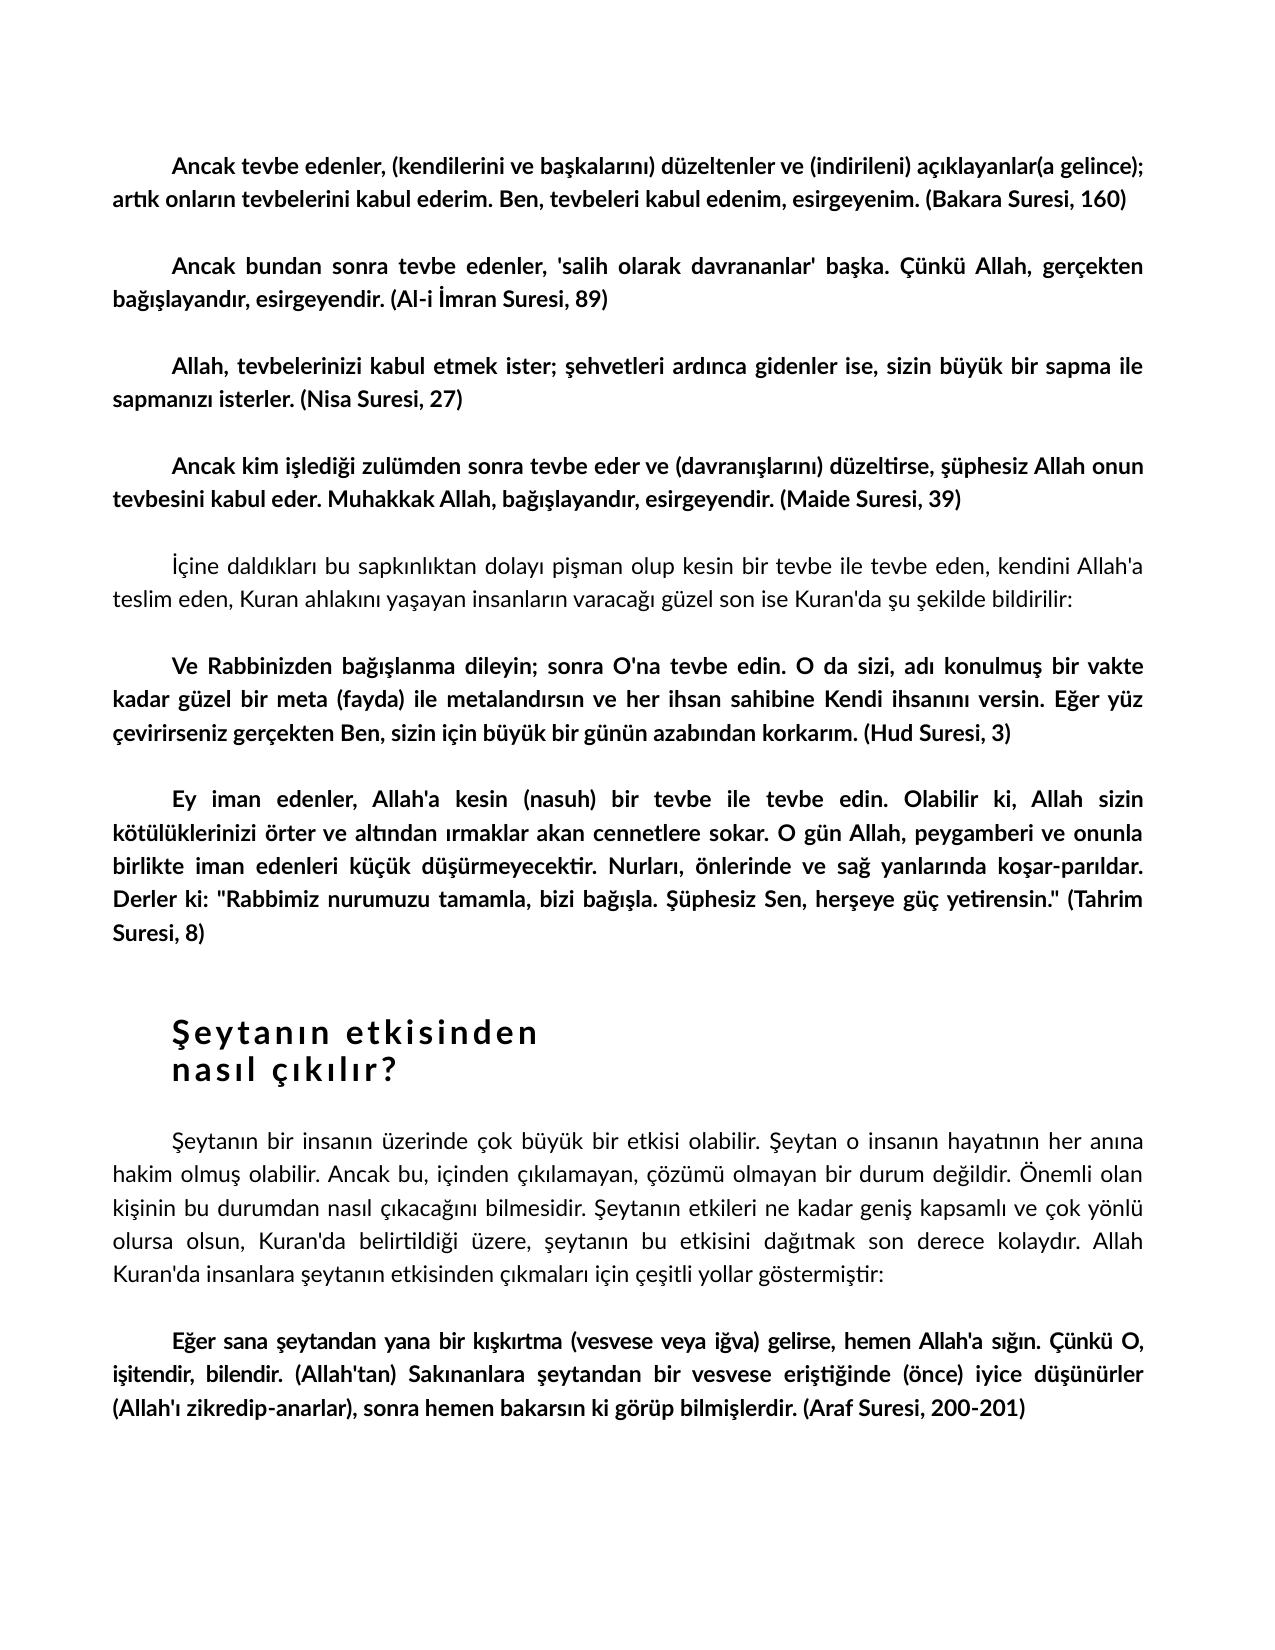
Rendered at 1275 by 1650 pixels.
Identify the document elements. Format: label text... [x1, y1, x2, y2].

text İçine daldıkları bu sapkınlıktan dolayı pişman olup kesin bir tevbe ile tevbe eden, kendini Allah'a teslim eden, Kuran ahlakını yaşayan insanların varacağı güzel son ise Kuran'da şu şekilde bildirilir: [112, 548, 1145, 614]
text Ancak kim işlediği zulümden sonra tevbe eder ve (davranışlarını) düzeltirse, şüphesiz Allah onun tevbesini kabul eder. Muhakkak Allah, bağışlayandır, esirgeyendir. (Maide Suresi, 39) [112, 448, 1145, 514]
text nasıl çıkılır? [112, 1052, 1145, 1089]
text Şeytanın etkisinden [112, 1014, 1145, 1052]
text Ancak tevbe edenler, (kendilerini ve başkalarını) düzeltenler ve (indirileni) açıklayanlar(a gelince); artık onların tevbelerini kabul ederim. Ben, tevbeleri kabul edenim, esirgeyenim. (Bakara Suresi, 160) [112, 148, 1145, 214]
text Eğer sana şeytandan yana bir kışkırtma (vesvese veya iğva) gelirse, hemen Allah'a sığın. Çünkü O, işitendir, bilendir. (Allah'tan) Sakınanlara şeytandan bir vesvese eriştiğinde (önce) iyice düşünürler (Allah'ı zikredip-anarlar), sonra hemen bakarsın ki görüp bilmişlerdir. (Araf Suresi, 200-201) [112, 1323, 1145, 1423]
text Ve Rabbinizden bağışlanma dileyin; sonra O'na tevbe edin. O da sizi, adı konulmuş bir vakte kadar güzel bir meta (fayda) ile metalandırsın ve her ihsan sahibine Kendi ihsanını versin. Eğer yüz çevirirseniz gerçekten Ben, sizin için büyük bir günün azabından korkarım. (Hud Suresi, 3) [112, 648, 1145, 748]
text Allah, tevbelerinizi kabul etmek ister; şehvetleri ardınca gidenler ise, sizin büyük bir sapma ile sapmanızı isterler. (Nisa Suresi, 27) [112, 348, 1145, 414]
text Şeytanın bir insanın üzerinde çok büyük bir etkisi olabilir. Şeytan o insanın hayatının her anına hakim olmuş olabilir. Ancak bu, içinden çıkılamayan, çözümü olmayan bir durum değildir. Önemli olan kişinin bu durumdan nasıl çıkacağını bilmesidir. Şeytanın etkileri ne kadar geniş kapsamlı ve çok yönlü olursa olsun, Kuran'da belirtildiği üzere, şeytanın bu etkisini dağıtmak son derece kolaydır. Allah Kuran'da insanlara şeytanın etkisinden çıkmaları için çeşitli yollar göstermiştir: [112, 1123, 1145, 1289]
text Ey iman edenler, Allah'a kesin (nasuh) bir tevbe ile tevbe edin. Olabilir ki, Allah sizin kötülüklerinizi örter ve altından ırmaklar akan cennetlere sokar. O gün Allah, peygamberi ve onunla birlikte iman edenleri küçük düşürmeyecektir. Nurları, önlerinde ve sağ yanlarında koşar-parıldar. Derler ki: "Rabbimiz nurumuzu tamamla, bizi bağışla. Şüphesiz Sen, herşeye güç yetirensin." (Tahrim Suresi, 8) [112, 781, 1145, 948]
text Ancak bundan sonra tevbe edenler, 'salih olarak davrananlar' başka. Çünkü Allah, gerçekten bağışlayandır, esirgeyendir. (Al-i İmran Suresi, 89) [112, 248, 1145, 314]
